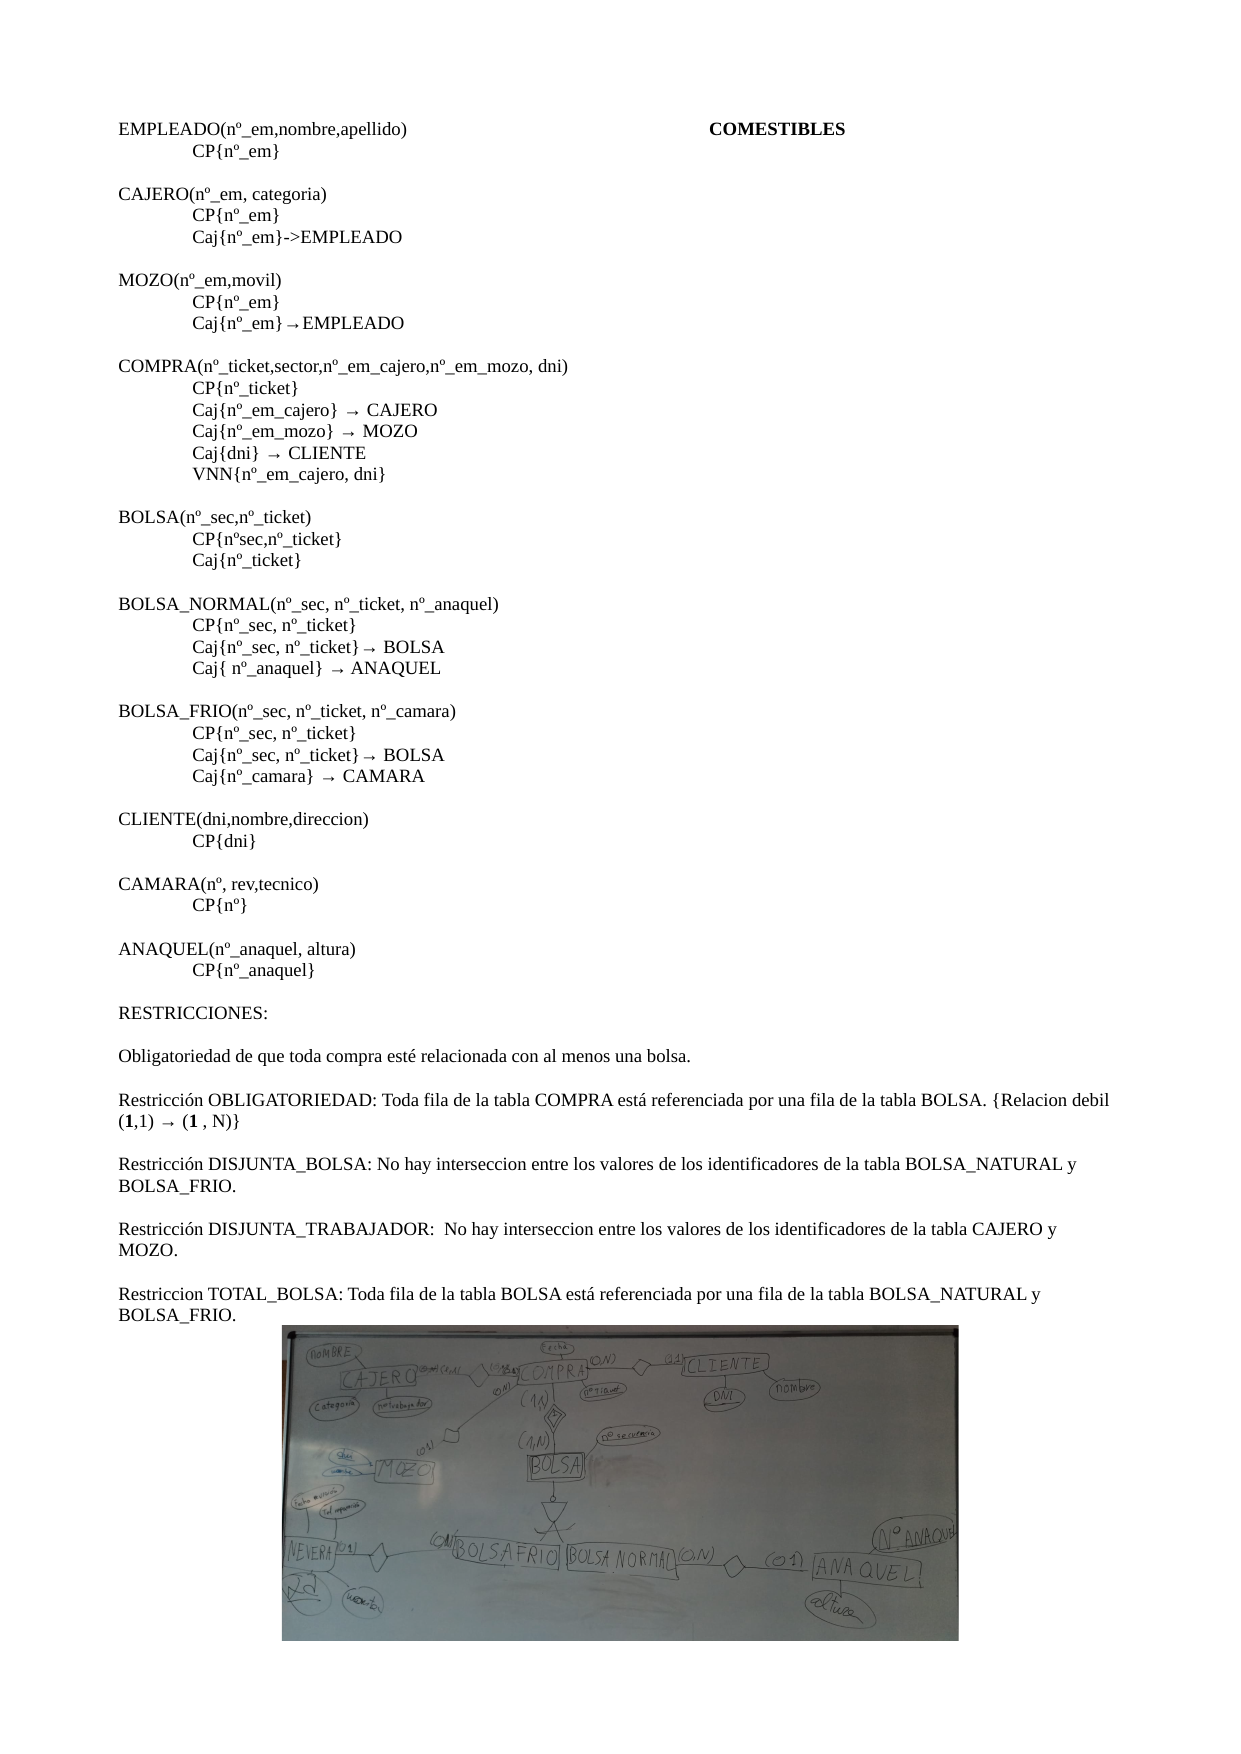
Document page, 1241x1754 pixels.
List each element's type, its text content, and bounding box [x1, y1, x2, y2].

text CP{nº_ticket} [118, 377, 1122, 398]
text BOLSA_FRIO(nº_sec, nº_ticket, nº_camara) [118, 700, 1122, 722]
text BOLSA(nº_sec,nº_ticket) [118, 506, 1122, 528]
text BOLSA_NORMAL(nº_sec, nº_ticket, nº_anaquel) [118, 592, 1122, 614]
text Restricción DISJUNTA_TRABAJADOR: No hay interseccion entre los valores de los identificadores de la tabla CAJERO y MOZO. [118, 1218, 1122, 1261]
text Restriccion TOTAL_BOLSA: Toda fila de la tabla BOLSA está referenciada por una fila de la tabla BOLSA_NATURAL y BOLSA_FRIO. [118, 1282, 1122, 1326]
text Obligatoriedad de que toda compra esté relacionada con al menos una bolsa. [118, 1045, 1122, 1067]
text Restricción OBLIGATORIEDAD: Toda fila de la tabla COMPRA está referenciada por una fila de la tabla BOLSA. {Relacion debil (1,1) → (1 , N)} [118, 1088, 1122, 1132]
text ANAQUEL(nº_anaquel, altura) [118, 937, 1122, 959]
text Caj{nº_em}->EMPLEADO [118, 226, 1122, 247]
text CP{nº_anaquel} [118, 959, 1122, 981]
text COMPRA(nº_ticket,sector,nº_em_cajero,nº_em_mozo, dni) [118, 355, 1122, 377]
text MOZO(nº_em,movil) [118, 269, 1122, 291]
text CP{nºsec,nº_ticket} [118, 528, 1122, 549]
text VNN{nº_em_cajero, dni} [118, 463, 1122, 485]
text CAJERO(nº_em, categoria) [118, 183, 1122, 204]
text CLIENTE(dni,nombre,direccion) [118, 808, 1122, 830]
text CP{nº_sec, nº_ticket} [118, 722, 1122, 743]
text Caj{nº_em}→EMPLEADO [118, 312, 1122, 334]
text RESTRICCIONES: [118, 1002, 1122, 1024]
text Restricción DISJUNTA_BOLSA: No hay interseccion entre los valores de los identificadores de la tabla BOLSA_NATURAL y BOLSA_FRIO. [118, 1153, 1122, 1196]
text CP{dni} [118, 830, 1122, 851]
text Caj{nº_ticket} [118, 549, 1122, 571]
text Caj{nº_sec, nº_ticket}→ BOLSA [118, 743, 1122, 765]
text CP{nº_em} [118, 204, 1122, 226]
picture [281, 1325, 959, 1641]
text Caj{nº_em_cajero} → CAJERO [118, 398, 1122, 420]
text Caj{ nº_anaquel} → ANAQUEL [118, 657, 1122, 679]
text Caj{nº_camara} → CAMARA [118, 765, 1122, 787]
text CAMARA(nº, rev,tecnico) [118, 873, 1122, 894]
text CP{nº_em} [118, 140, 1122, 161]
text CP{nº_sec, nº_ticket} [118, 614, 1122, 636]
text Caj{dni} → CLIENTE [118, 442, 1122, 463]
text EMPLEADO(nº_em,nombre,apellido) COMESTIBLES [118, 118, 1122, 140]
text Caj{nº_em_mozo} → MOZO [118, 420, 1122, 442]
text CP{nº_em} [118, 291, 1122, 312]
text CP{nº} [118, 894, 1122, 916]
text Caj{nº_sec, nº_ticket}→ BOLSA [118, 636, 1122, 657]
